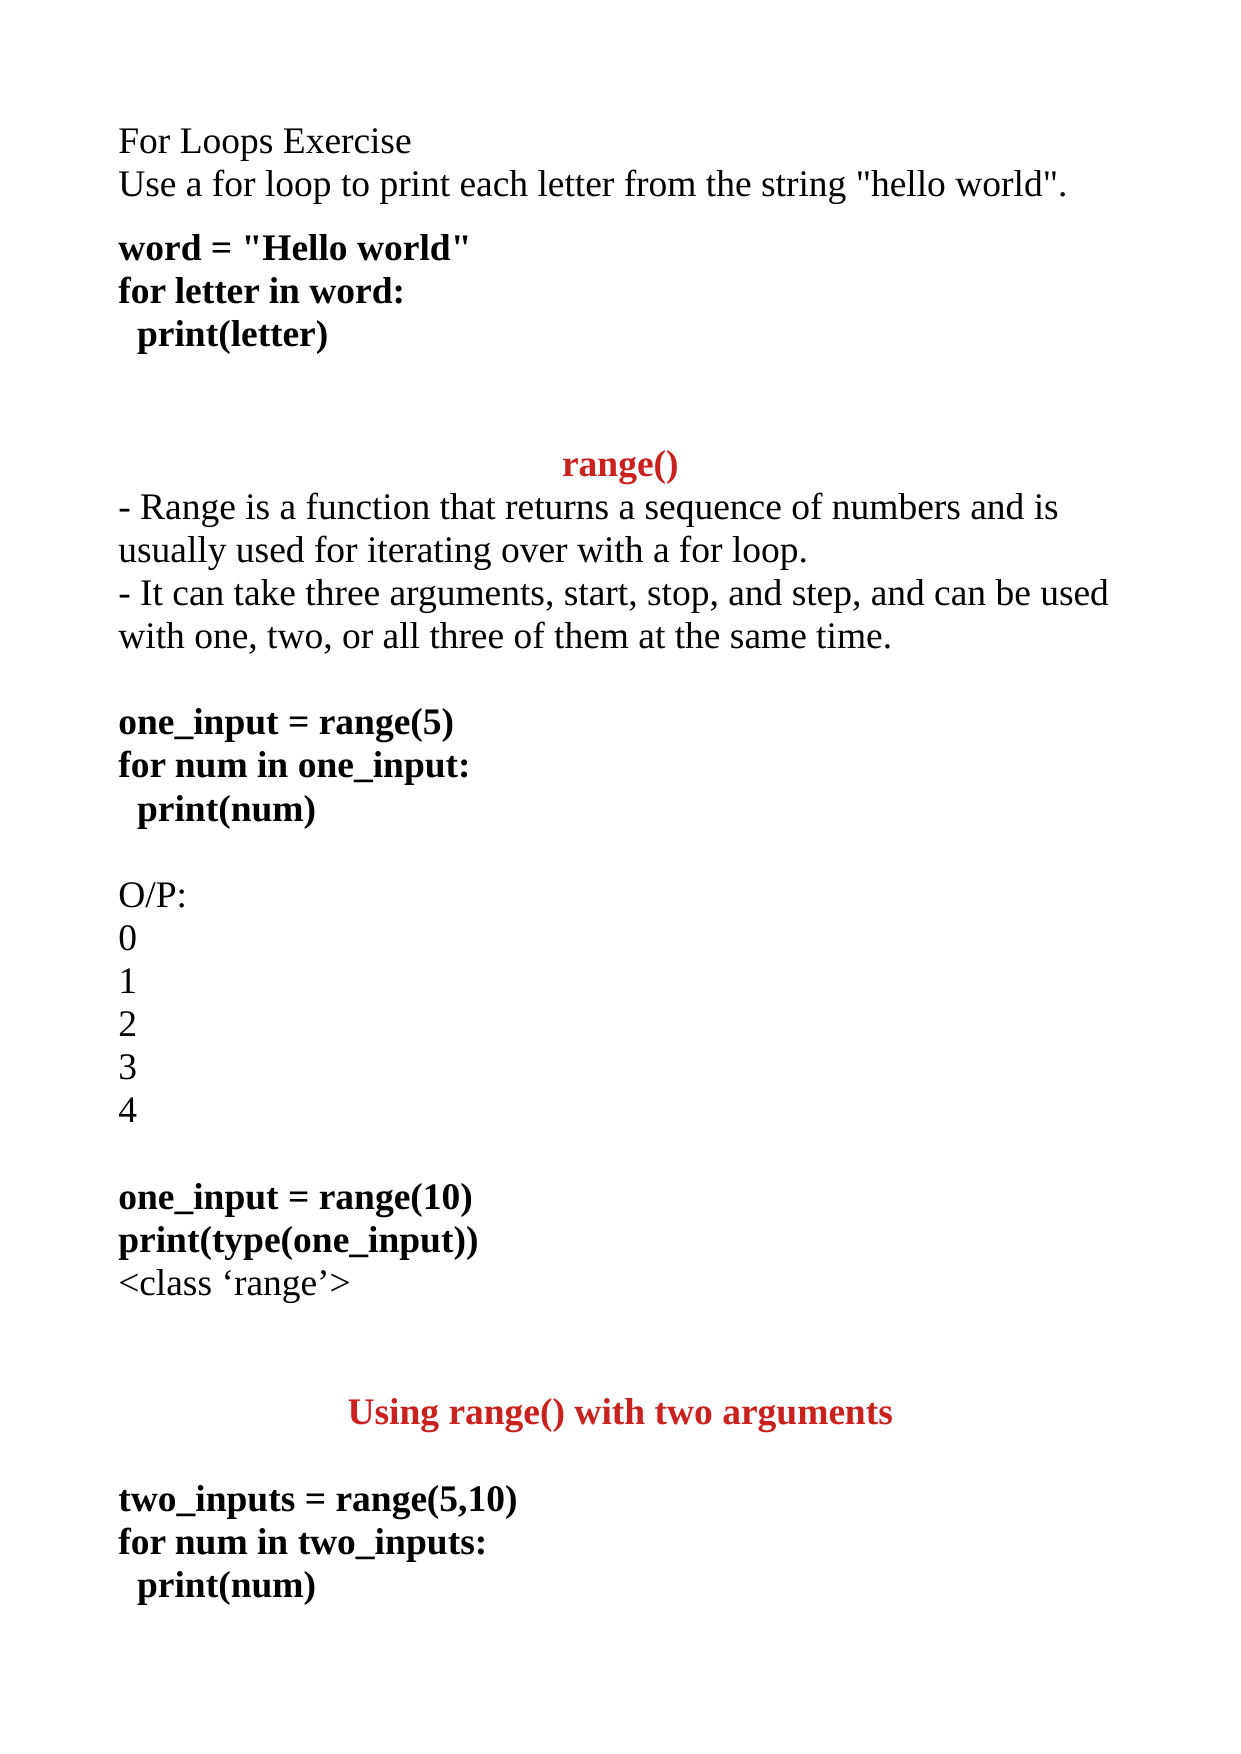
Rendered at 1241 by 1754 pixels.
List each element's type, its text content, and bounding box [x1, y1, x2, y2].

text print(letter) [118, 312, 1122, 355]
text Using range() with two arguments [118, 1390, 1122, 1433]
text 3 [118, 1045, 1122, 1088]
text 1 [118, 958, 1122, 1002]
text For Loops Exercise [118, 118, 1122, 161]
text 2 [118, 1002, 1122, 1045]
text O/P: [118, 872, 1122, 915]
text print(num) [118, 1562, 1122, 1605]
text two_inputs = range(5,10) [118, 1476, 1122, 1519]
text 4 [118, 1088, 1122, 1131]
text print(num) [118, 786, 1122, 829]
text 0 [118, 915, 1122, 958]
text for num in two_inputs: [118, 1519, 1122, 1562]
text - Range is a function that returns a sequence of numbers and is usually used for iterating over with a for loop. [118, 484, 1122, 570]
text one_input = range(10) [118, 1174, 1122, 1217]
text range() [118, 441, 1122, 484]
text for num in one_input: [118, 743, 1122, 786]
text print(type(one_input)) [118, 1217, 1122, 1260]
text <class ‘range’> [118, 1260, 1122, 1303]
text one_input = range(5) [118, 700, 1122, 743]
text for letter in word: [118, 268, 1122, 312]
text - It can take three arguments, start, stop, and step, and can be used with one, two, or all three of them at the same time. [118, 570, 1122, 657]
text Use a for loop to print each letter from the string "hello world". [118, 161, 1122, 204]
text word = "Hello world" [118, 225, 1122, 268]
